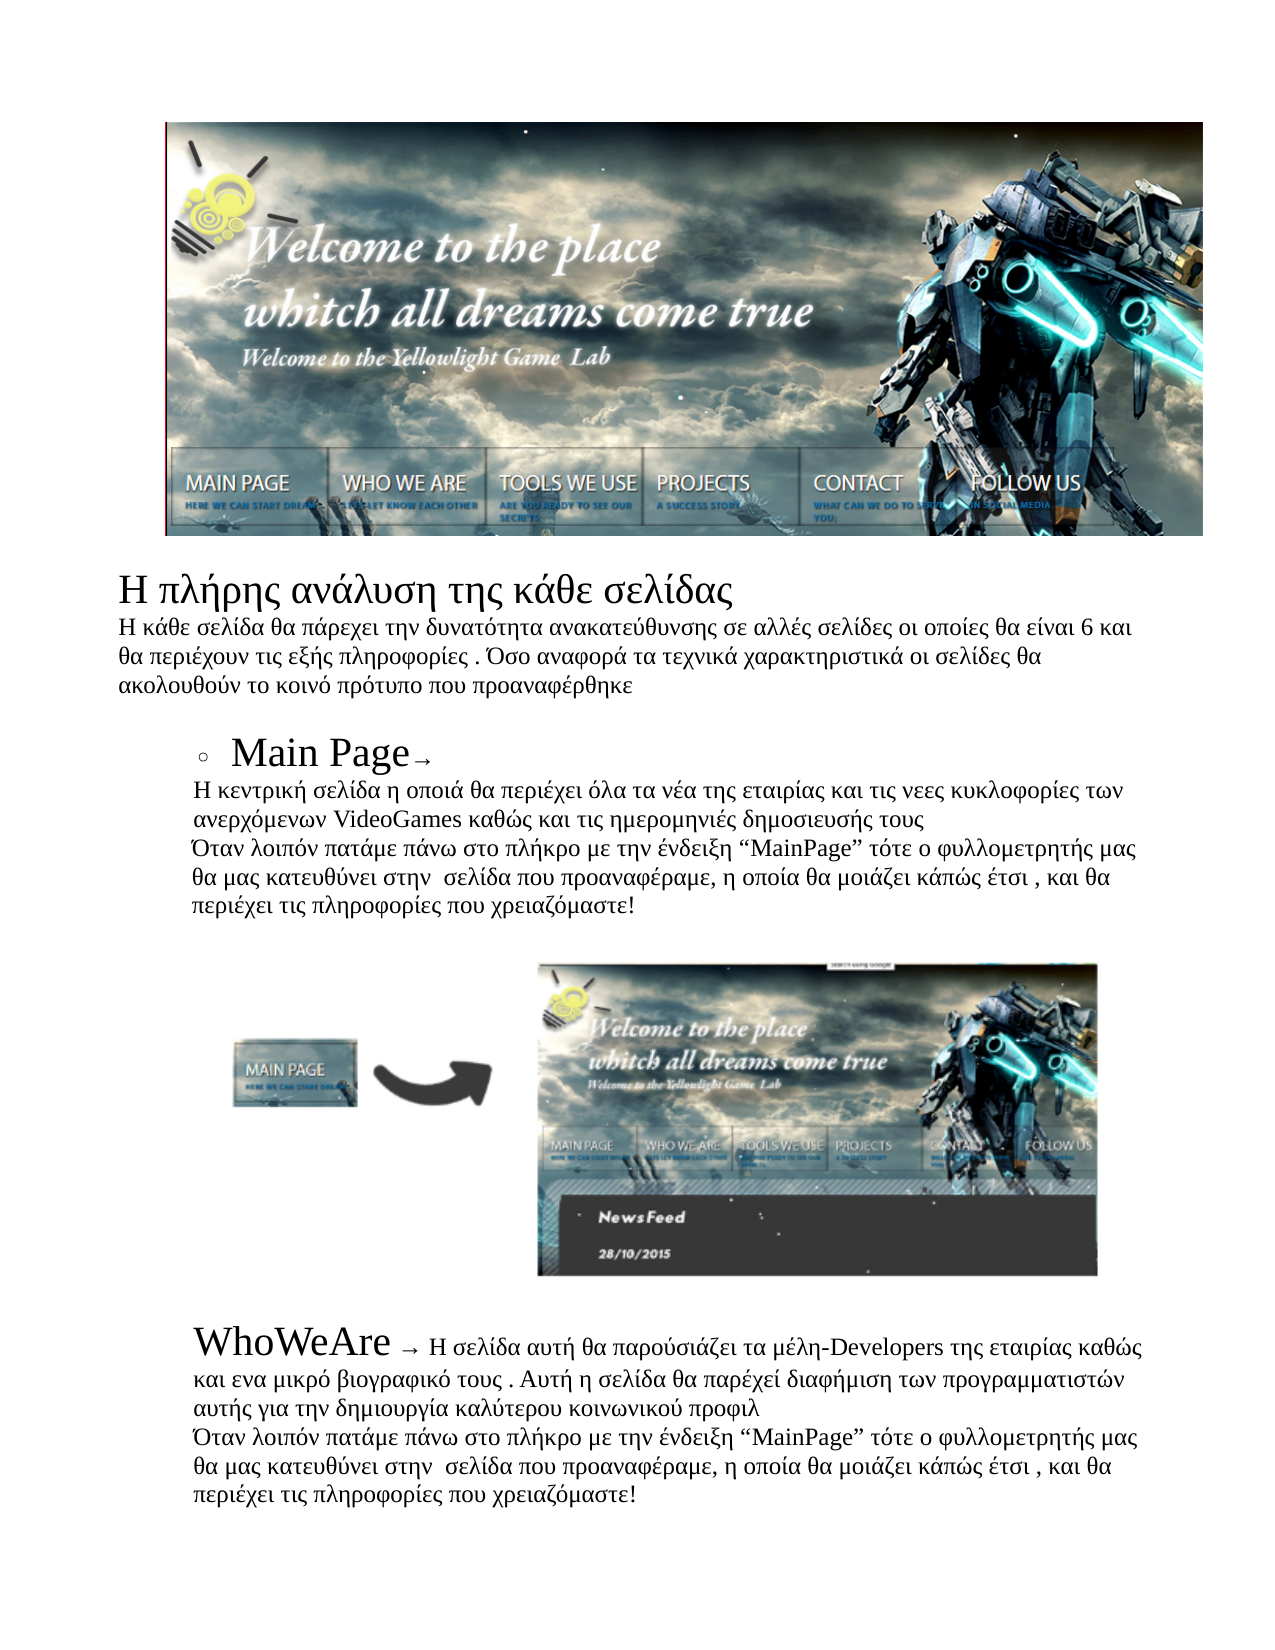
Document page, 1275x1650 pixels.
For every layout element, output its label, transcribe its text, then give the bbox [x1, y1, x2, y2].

list Main Page→ [193, 727, 1157, 775]
list Όταν λοιπόν πατάμε πάνω στο πλήκρο με την ένδειξη “MainPage” τότε ο φυλλομετρητής μας θα μας κατευθύνει στην σελίδα που προαναφέραμε, η οποία θα μοιάζει κάπώς έτσι , και θα περιέχει τις πληροφορίες που χρειαζόμαστε! [156, 1422, 1157, 1508]
picture [165, 122, 1204, 536]
list Η κεντρική σελίδα η οποιά θα περιέχει όλα τα νέα της εταιρίας και τις νεες κυκλοφορίες των ανερχόμενων VideoGames καθώς και τις ημερομηνιές δημοσιευσής τους [156, 775, 1157, 833]
text Η κάθε σελίδα θα πάρεχει την δυνατότητα ανακατεύθυνσης σε αλλές σελίδες οι οποίες θα είναι 6 και θα περιέχουν τις εξής πληροφορίες . Όσο αναφορά τα τεχνικά χαρακτηριστικά οι σελίδες θα ακολουθούν το κοινό πρότυπο που προαναφέρθηκε [118, 612, 1157, 699]
list WhoWeAre → Η σελίδα αυτή θα παρούσιάζει τα μέλη-Developers της εταιρίας καθώς και ενα μικρό βιογραφικό τους . Αυτή η σελίδα θα παρέχεί διαφήμιση των προγραμματιστών αυτής για την δημιουργία καλύτερου κοινωνικού προφιλ [156, 919, 1157, 1422]
picture [189, 921, 1151, 1317]
text Η πλήρης ανάλυση της κάθε σελίδας [118, 564, 1157, 612]
text Όταν λοιπόν πατάμε πάνω στο πλήκρο με την ένδειξη “MainPage” τότε ο φυλλομετρητής μας θα μας κατευθύνει στην σελίδα που προαναφέραμε, η οποία θα μοιάζει κάπώς έτσι , και θα περιέχει τις πληροφορίες που χρειαζόμαστε! [118, 833, 1157, 919]
